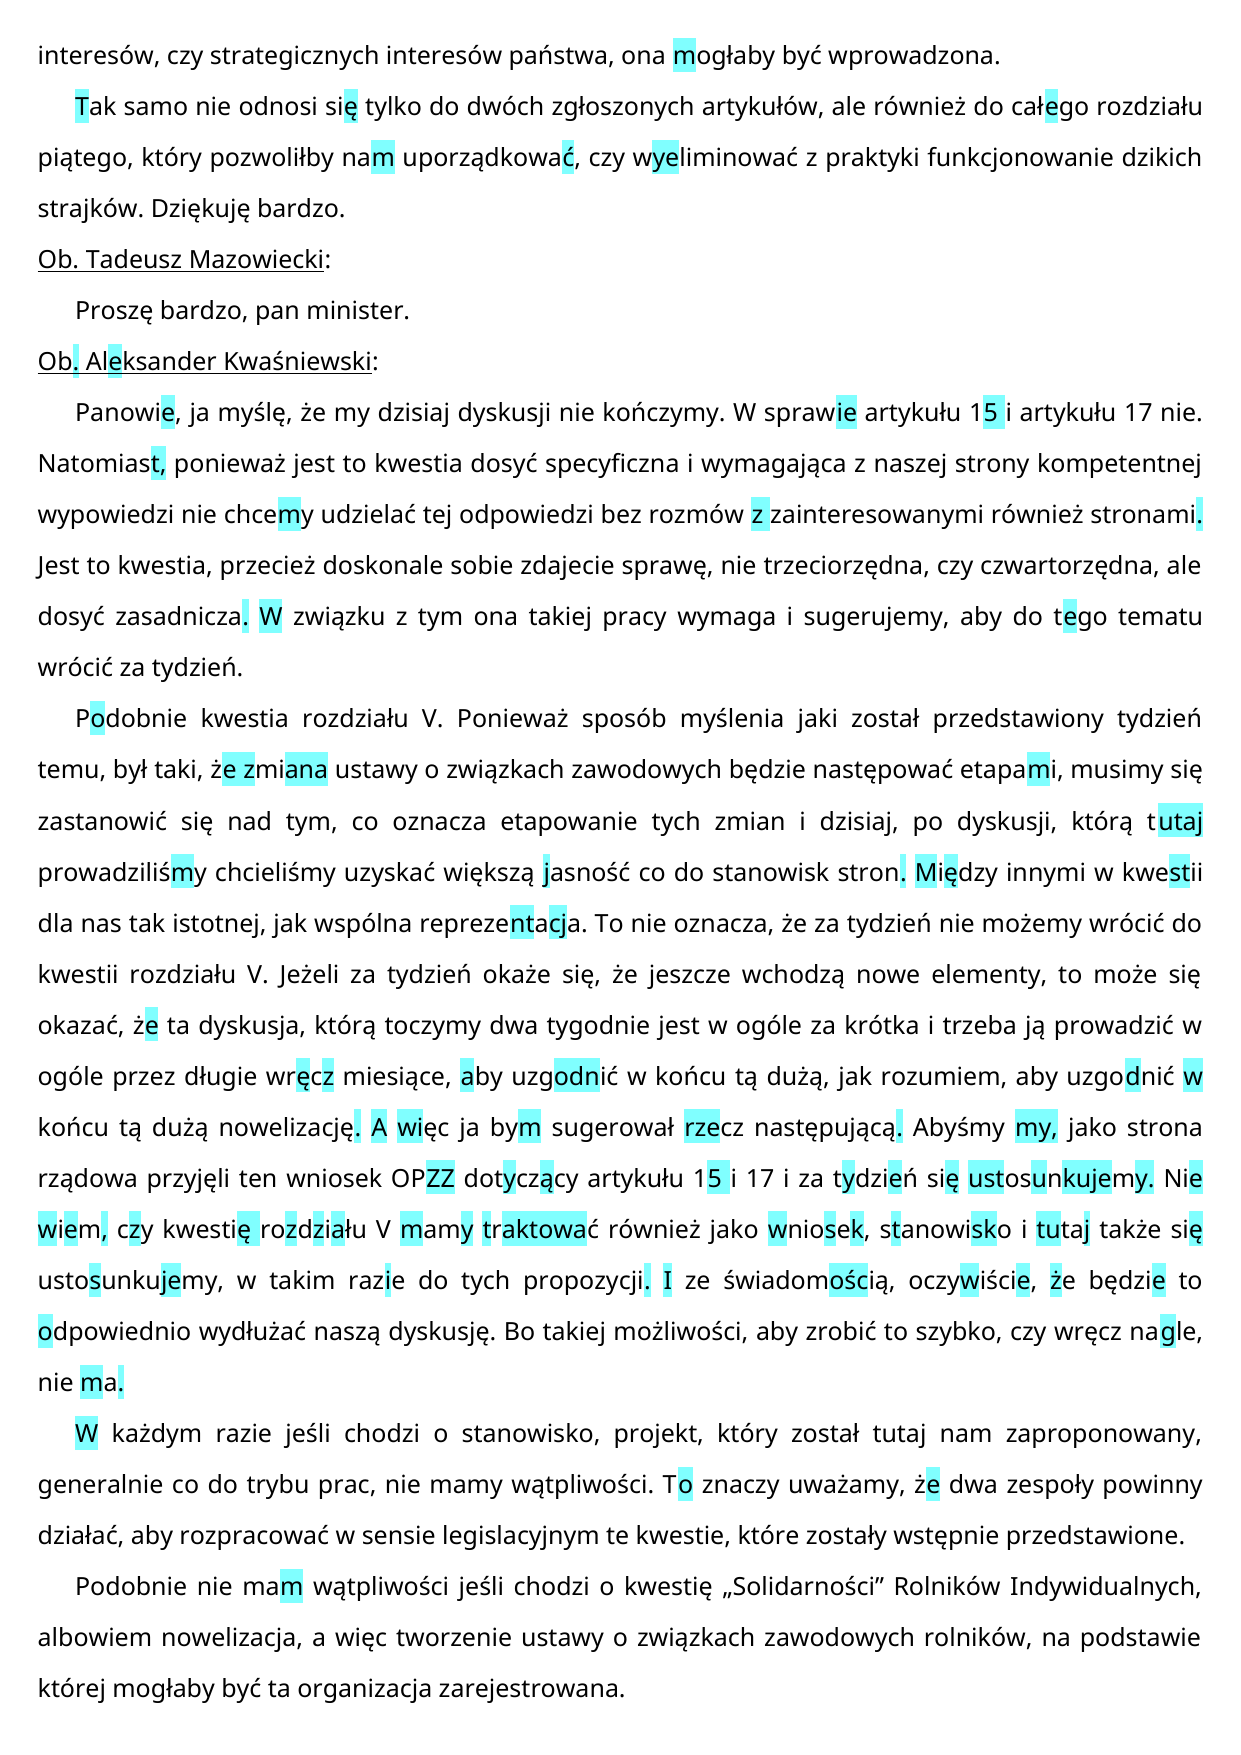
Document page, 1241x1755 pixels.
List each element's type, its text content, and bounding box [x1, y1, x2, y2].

text W każdym razie jeśli chodzi o stanowisko, projekt, który został tutaj nam zaproponowany, generalnie co do trybu prac, nie mamy wątpliwości. To znaczy uważamy, że dwa zespoły powinny działać, aby rozpracować w sensie legislacyjnym te kwestie, które zostały wstępnie przedstawione. [37, 1416, 1203, 1552]
text Ob. Tadeusz Mazowiecki: [37, 242, 1203, 276]
text Podobnie kwestia rozdziału V. Ponieważ sposób myślenia jaki został przedstawiony tydzień temu, był taki, że zmiana ustawy o związkach zawodowych będzie następować etapami, musimy się zastanowić się nad tym, co oznacza etapowanie tych zmian i dzisiaj, po dyskusji, którą tutaj prowadziliśmy chcieliśmy uzyskać większą jasność co do stanowisk stron. Między innymi w kwestii dla nas tak istotnej, jak wspólna reprezentacja. To nie oznacza, że za tydzień nie możemy wrócić do kwestii rozdziału V. Jeżeli za tydzień okaże się, że jeszcze wchodzą nowe elementy, to może się okazać, że ta dyskusja, którą toczymy dwa tygodnie jest w ogóle za krótka i trzeba ją prowadzić w ogóle przez długie wręcz miesiące, aby uzgodnić w końcu tą dużą, jak rozumiem, aby uzgodnić w końcu tą dużą nowelizację. A więc ja bym sugerował rzecz następującą. Abyśmy my, jako strona rządowa przyjęli ten wniosek OPZZ dotyczący artykułu 15 i 17 i za tydzień się ustosunkujemy. Nie wiem, czy kwestię rozdziału V mamy traktować również jako wniosek, stanowisko i tutaj także się ustosunkujemy, w takim razie do tych propozycji. I ze świadomością, oczywiście, że będzie to odpowiednio wydłużać naszą dyskusję. Bo takiej możliwości, aby zrobić to szybko, czy wręcz nagle, nie ma. [37, 701, 1203, 1399]
text Proszę bardzo, pan minister. [37, 293, 1203, 327]
text Tak samo nie odnosi się tylko do dwóch zgłoszonych artykułów, ale również do całego rozdziału piątego, który pozwoliłby nam uporządkować, czy wyeliminować z praktyki funkcjonowanie dzikich strajków. Dziękuję bardzo. [37, 88, 1203, 225]
text Ob. Aleksander Kwaśniewski: [37, 344, 1203, 378]
text Podobnie nie mam wątpliwości jeśli chodzi o kwestię „Solidarności” Rolników Indywidualnych, albowiem nowelizacja, a więc tworzenie ustawy o związkach zawodowych rolników, na podstawie której mogłaby być ta organizacja zarejestrowana. [37, 1569, 1203, 1705]
text Panowie, ja myślę, że my dzisiaj dyskusji nie kończymy. W sprawie artykułu 15 i artykułu 17 nie. Natomiast, ponieważ jest to kwestia dosyć specyficzna i wymagająca z naszej strony kompetentnej wypowiedzi nie chcemy udzielać tej odpowiedzi bez rozmów z zainteresowanymi również stronami. Jest to kwestia, przecież doskonale sobie zdajecie sprawę, nie trzeciorzędna, czy czwartorzędna, ale dosyć zasadnicza. W związku z tym ona takiej pracy wymaga i sugerujemy, aby do tego tematu wrócić za tydzień. [37, 395, 1203, 684]
text interesów, czy strategicznych interesów państwa, ona mogłaby być wprowadzona. [37, 37, 1203, 72]
